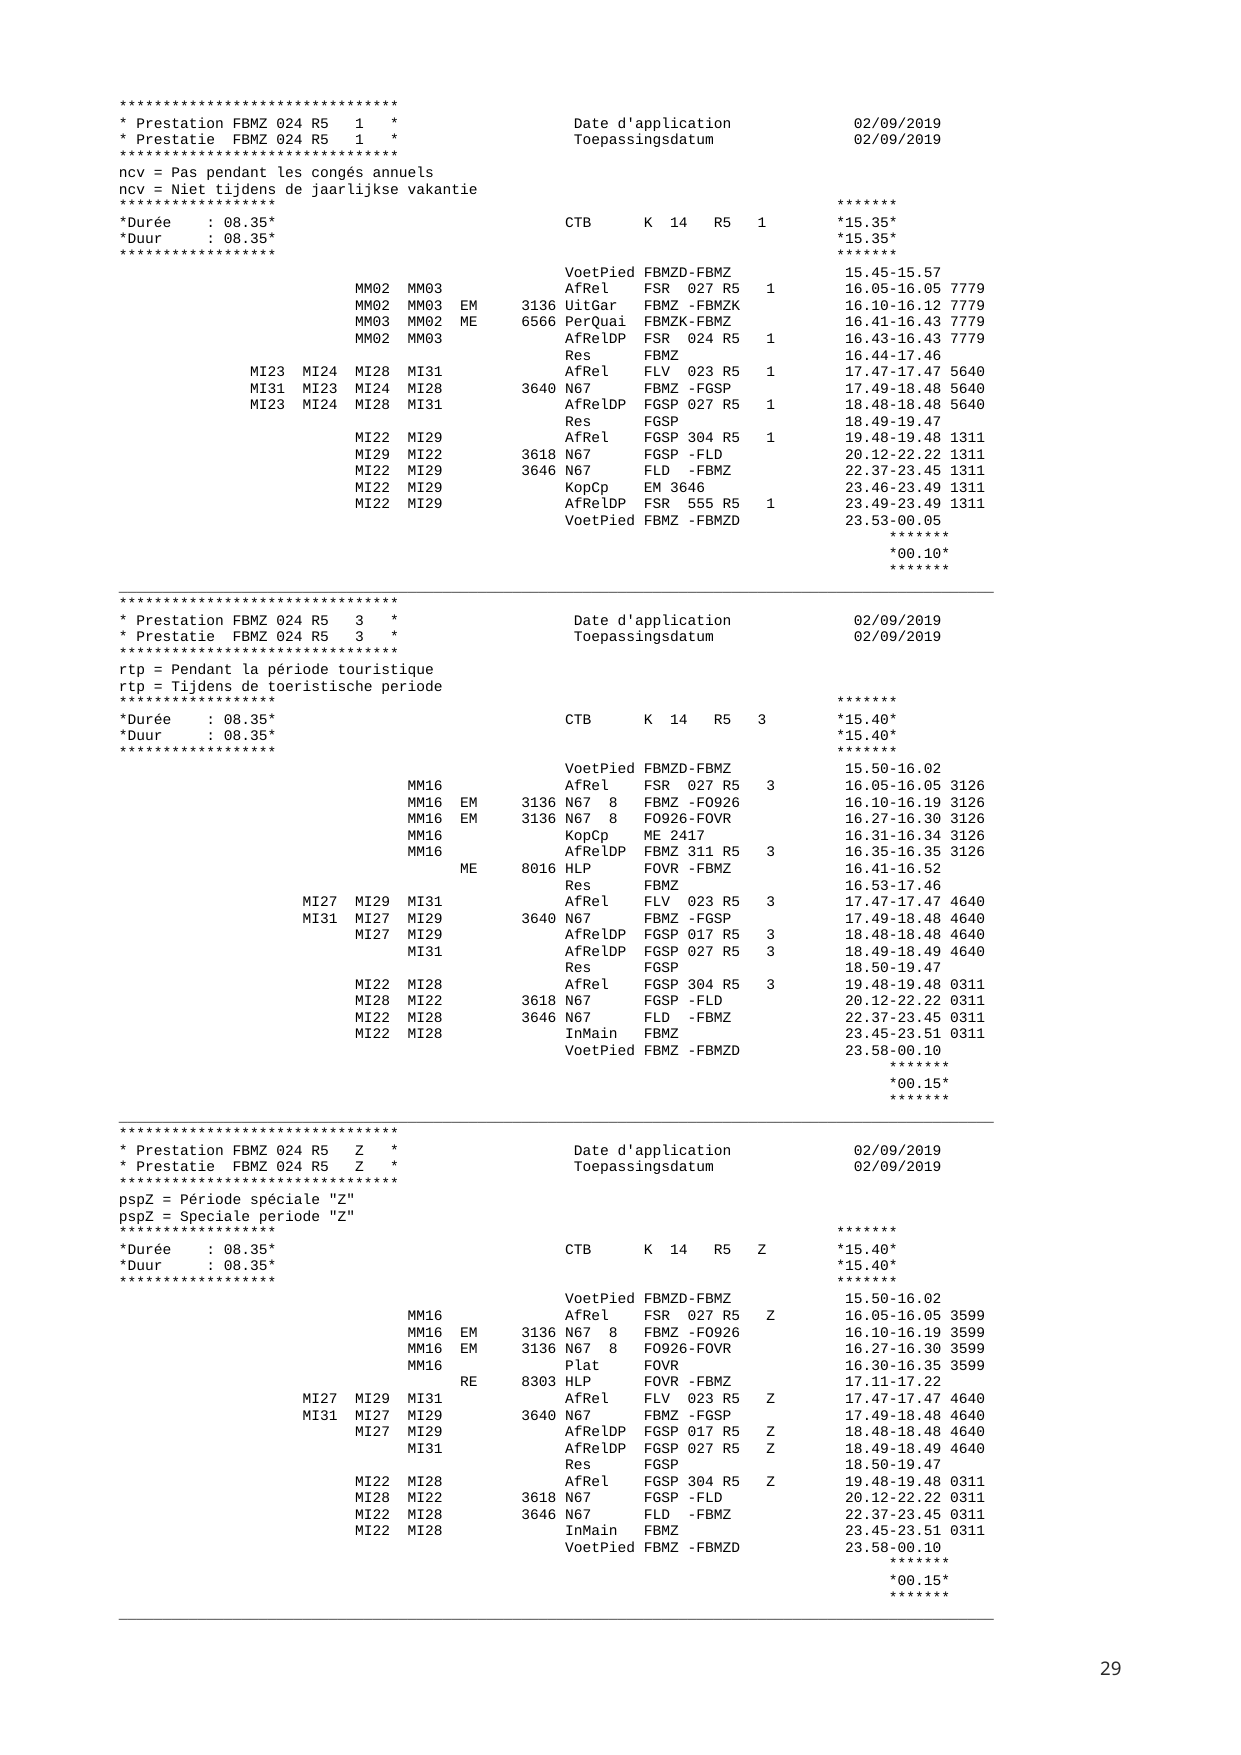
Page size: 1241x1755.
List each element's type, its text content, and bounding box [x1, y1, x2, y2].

text ******************************** * Prestation FBMZ 024 R5 3 * Date d'application 02/09/2019 * Prestatie FBMZ 024 R5 3 * Toepassingsdatum 02/09/2019 ******************************** rtp = Pendant la période touristique rtp = Tijdens de toeristische periode ****************** ******* *Durée : 08.35* CTB K 14 R5 3 *15.40* *Duur : 08.35* *15.40* ****************** ******* VoetPied FBMZD-FBMZ 15.50-16.02 MM16 AfRel FSR 027 R5 3 16.05-16.05 3126 MM16 EM 3136 N67 8 FBMZ -FO926 16.10-16.19 3126 MM16 EM 3136 N67 8 FO926-FOVR 16.27-16.30 3126 MM16 KopCp ME 2417 16.31-16.34 3126 MM16 AfRelDP FBMZ 311 R5 3 16.35-16.35 3126 ME 8016 HLP FOVR -FBMZ 16.41-16.52 Res FBMZ 16.53-17.46 MI27 MI29 MI31 AfRel FLV 023 R5 3 17.47-17.47 4640 MI31 MI27 MI29 3640 N67 FBMZ -FGSP 17.49-18.48 4640 MI27 MI29 AfRelDP FGSP 017 R5 3 18.48-18.48 4640 MI31 AfRelDP FGSP 027 R5 3 18.49-18.49 4640 Res FGSP 18.50-19.47 MI22 MI28 AfRel FGSP 304 R5 3 19.48-19.48 0311 MI28 MI22 3618 N67 FGSP -FLD 20.12-22.22 0311 MI22 MI28 3646 N67 FLD -FBMZ 22.37-23.45 0311 MI22 MI28 InMain FBMZ 23.45-23.51 0311 VoetPied FBMZ -FBMZD 23.58-00.10 ******* *00.15* ******* ____________________________________________________________________________________________________ [119, 596, 1122, 1126]
text ******************************** * Prestation FBMZ 024 R5 1 * Date d'application 02/09/2019 * Prestatie FBMZ 024 R5 1 * Toepassingsdatum 02/09/2019 ******************************** ncv = Pas pendant les congés annuels ncv = Niet tijdens de jaarlijkse vakantie ****************** ******* *Durée : 08.35* CTB K 14 R5 1 *15.35* *Duur : 08.35* *15.35* ****************** ******* VoetPied FBMZD-FBMZ 15.45-15.57 MM02 MM03 AfRel FSR 027 R5 1 16.05-16.05 7779 MM02 MM03 EM 3136 UitGar FBMZ -FBMZK 16.10-16.12 7779 MM03 MM02 ME 6566 PerQuai FBMZK-FBMZ 16.41-16.43 7779 MM02 MM03 AfRelDP FSR 024 R5 1 16.43-16.43 7779 Res FBMZ 16.44-17.46 MI23 MI24 MI28 MI31 AfRel FLV 023 R5 1 17.47-17.47 5640 MI31 MI23 MI24 MI28 3640 N67 FBMZ -FGSP 17.49-18.48 5640 MI23 MI24 MI28 MI31 AfRelDP FGSP 027 R5 1 18.48-18.48 5640 Res FGSP 18.49-19.47 MI22 MI29 AfRel FGSP 304 R5 1 19.48-19.48 1311 MI29 MI22 3618 N67 FGSP -FLD 20.12-22.22 1311 MI22 MI29 3646 N67 FLD -FBMZ 22.37-23.45 1311 MI22 MI29 KopCp EM 3646 23.46-23.49 1311 MI22 MI29 AfRelDP FSR 555 R5 1 23.49-23.49 1311 VoetPied FBMZ -FBMZD 23.53-00.05 ******* *00.10* ******* ____________________________________________________________________________________________________ [119, 99, 1122, 596]
text ******************************** * Prestation FBMZ 024 R5 Z * Date d'application 02/09/2019 * Prestatie FBMZ 024 R5 Z * Toepassingsdatum 02/09/2019 ******************************** pspZ = Période spéciale "Z" pspZ = Speciale periode "Z" ****************** ******* *Durée : 08.35* CTB K 14 R5 Z *15.40* *Duur : 08.35* *15.40* ****************** ******* VoetPied FBMZD-FBMZ 15.50-16.02 MM16 AfRel FSR 027 R5 Z 16.05-16.05 3599 MM16 EM 3136 N67 8 FBMZ -FO926 16.10-16.19 3599 MM16 EM 3136 N67 8 FO926-FOVR 16.27-16.30 3599 MM16 Plat FOVR 16.30-16.35 3599 RE 8303 HLP FOVR -FBMZ 17.11-17.22 MI27 MI29 MI31 AfRel FLV 023 R5 Z 17.47-17.47 4640 MI31 MI27 MI29 3640 N67 FBMZ -FGSP 17.49-18.48 4640 MI27 MI29 AfRelDP FGSP 017 R5 Z 18.48-18.48 4640 MI31 AfRelDP FGSP 027 R5 Z 18.49-18.49 4640 Res FGSP 18.50-19.47 MI22 MI28 AfRel FGSP 304 R5 Z 19.48-19.48 0311 MI28 MI22 3618 N67 FGSP -FLD 20.12-22.22 0311 MI22 MI28 3646 N67 FLD -FBMZ 22.37-23.45 0311 MI22 MI28 InMain FBMZ 23.45-23.51 0311 VoetPied FBMZ -FBMZD 23.58-00.10 ******* *00.15* ******* ____________________________________________________________________________________________________ [119, 1126, 1122, 1623]
